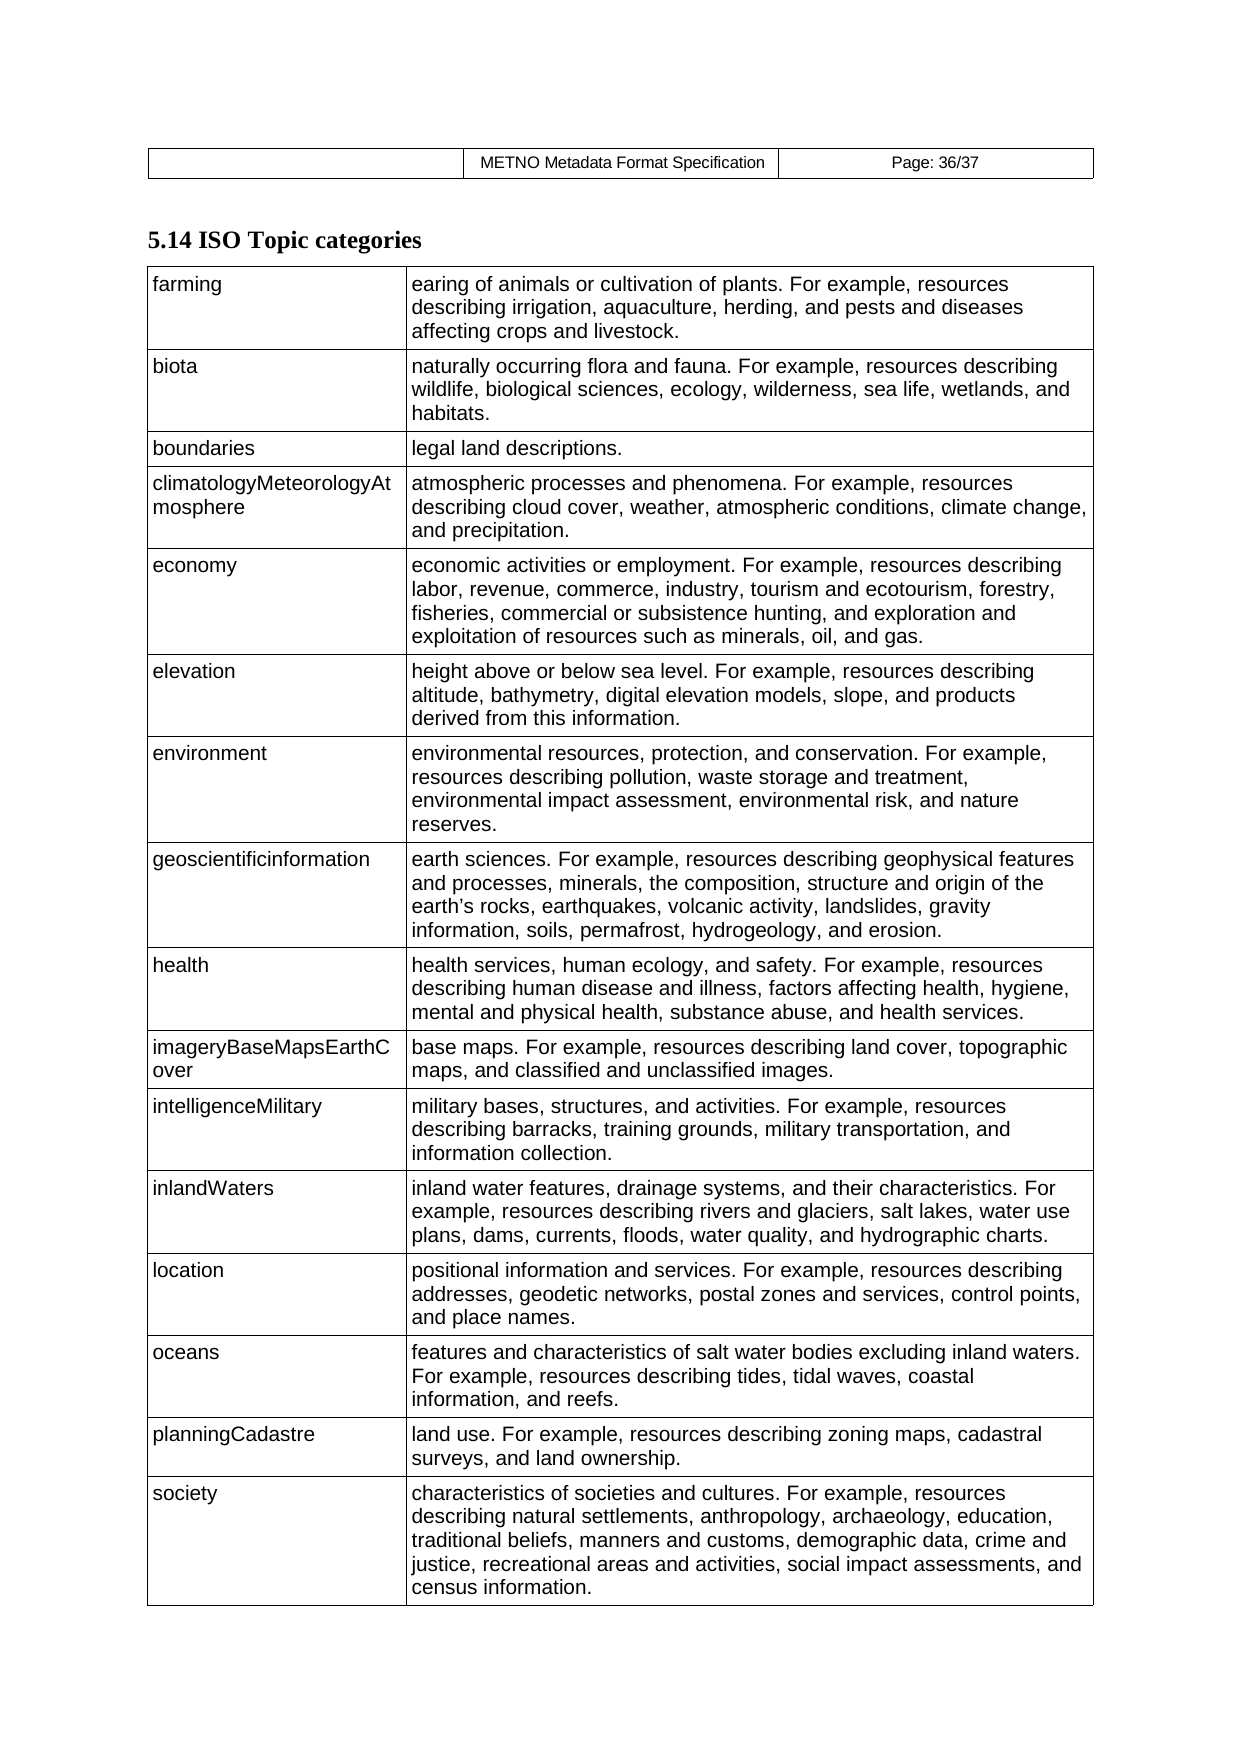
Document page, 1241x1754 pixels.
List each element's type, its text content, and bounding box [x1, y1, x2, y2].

table_cell economic activities or employment. For example, resources describing labor, revenue, commerce, industry, tourism and ecotourism, forestry, fisheries, commercial or subsistence hunting, and exploration and exploitation of resources such as minerals, oil, and gas. [407, 549, 1093, 654]
table_cell base maps. For example, resources describing land cover, topographic maps, and classified and unclassified images. [407, 1031, 1093, 1088]
table_header farming [148, 267, 406, 349]
table_cell economy [148, 549, 406, 654]
table_cell legal land descriptions. [407, 432, 1093, 466]
table_cell inlandWaters [148, 1171, 406, 1253]
table_cell characteristics of societies and cultures. For example, resources describing natural settlements, anthropology, archaeology, education, traditional beliefs, manners and customs, demographic data, crime and justice, recreational areas and activities, social impact assessments, and census information. [407, 1477, 1093, 1605]
table_cell military bases, structures, and activities. For example, resources describing barracks, training grounds, military transportation, and information collection. [407, 1089, 1093, 1170]
table_cell height above or below sea level. For example, resources describing altitude, bathymetry, digital elevation models, slope, and products derived from this information. [407, 655, 1093, 736]
table_cell location [148, 1254, 406, 1335]
table_cell boundaries [148, 432, 406, 466]
table_cell oceans [148, 1336, 406, 1417]
table_cell society [148, 1477, 406, 1605]
table_cell inland water features, drainage systems, and their characteristics. For example, resources describing rivers and glaciers, salt lakes, water use plans, dams, currents, floods, water quality, and hydrographic charts. [407, 1171, 1093, 1253]
table_cell intelligenceMilitary [148, 1089, 406, 1170]
subtitle ISO Topic categories [148, 226, 1093, 254]
table_cell health services, human ecology, and safety. For example, resources describing human disease and illness, factors affecting health, hygiene, mental and physical health, substance abuse, and health services. [407, 948, 1093, 1030]
table_cell positional information and services. For example, resources describing addresses, geodetic networks, postal zones and services, control points, and place names. [407, 1254, 1093, 1335]
table_cell environmental resources, protection, and conservation. For example, resources describing pollution, waste storage and treatment, environmental impact assessment, environmental risk, and nature reserves. [407, 737, 1093, 842]
table_cell geoscientificinformation [148, 843, 406, 947]
table_cell naturally occurring flora and fauna. For example, resources describing wildlife, biological sciences, ecology, wilderness, sea life, wetlands, and habitats. [407, 350, 1093, 431]
table_cell climatologyMeteorologyAtmosphere [148, 467, 406, 548]
table_header earing of animals or cultivation of plants. For example, resources describing irrigation, aquaculture, herding, and pests and diseases affecting crops and livestock. [407, 267, 1093, 349]
table_cell health [148, 948, 406, 1030]
table_cell earth sciences. For example, resources describing geophysical features and processes, minerals, the composition, structure and origin of the earth’s rocks, earthquakes, volcanic activity, landslides, gravity information, soils, permafrost, hydrogeology, and erosion. [407, 843, 1093, 947]
table_cell elevation [148, 655, 406, 736]
table_cell land use. For example, resources describing zoning maps, cadastral surveys, and land ownership. [407, 1418, 1093, 1476]
table_cell biota [148, 350, 406, 431]
table_cell planningCadastre [148, 1418, 406, 1476]
table_cell atmospheric processes and phenomena. For example, resources describing cloud cover, weather, atmospheric conditions, climate change, and precipitation. [407, 467, 1093, 548]
table_cell features and characteristics of salt water bodies excluding inland waters. For example, resources describing tides, tidal waves, coastal information, and reefs. [407, 1336, 1093, 1417]
table_cell imageryBaseMapsEarthCover [148, 1031, 406, 1088]
table_cell environment [148, 737, 406, 842]
